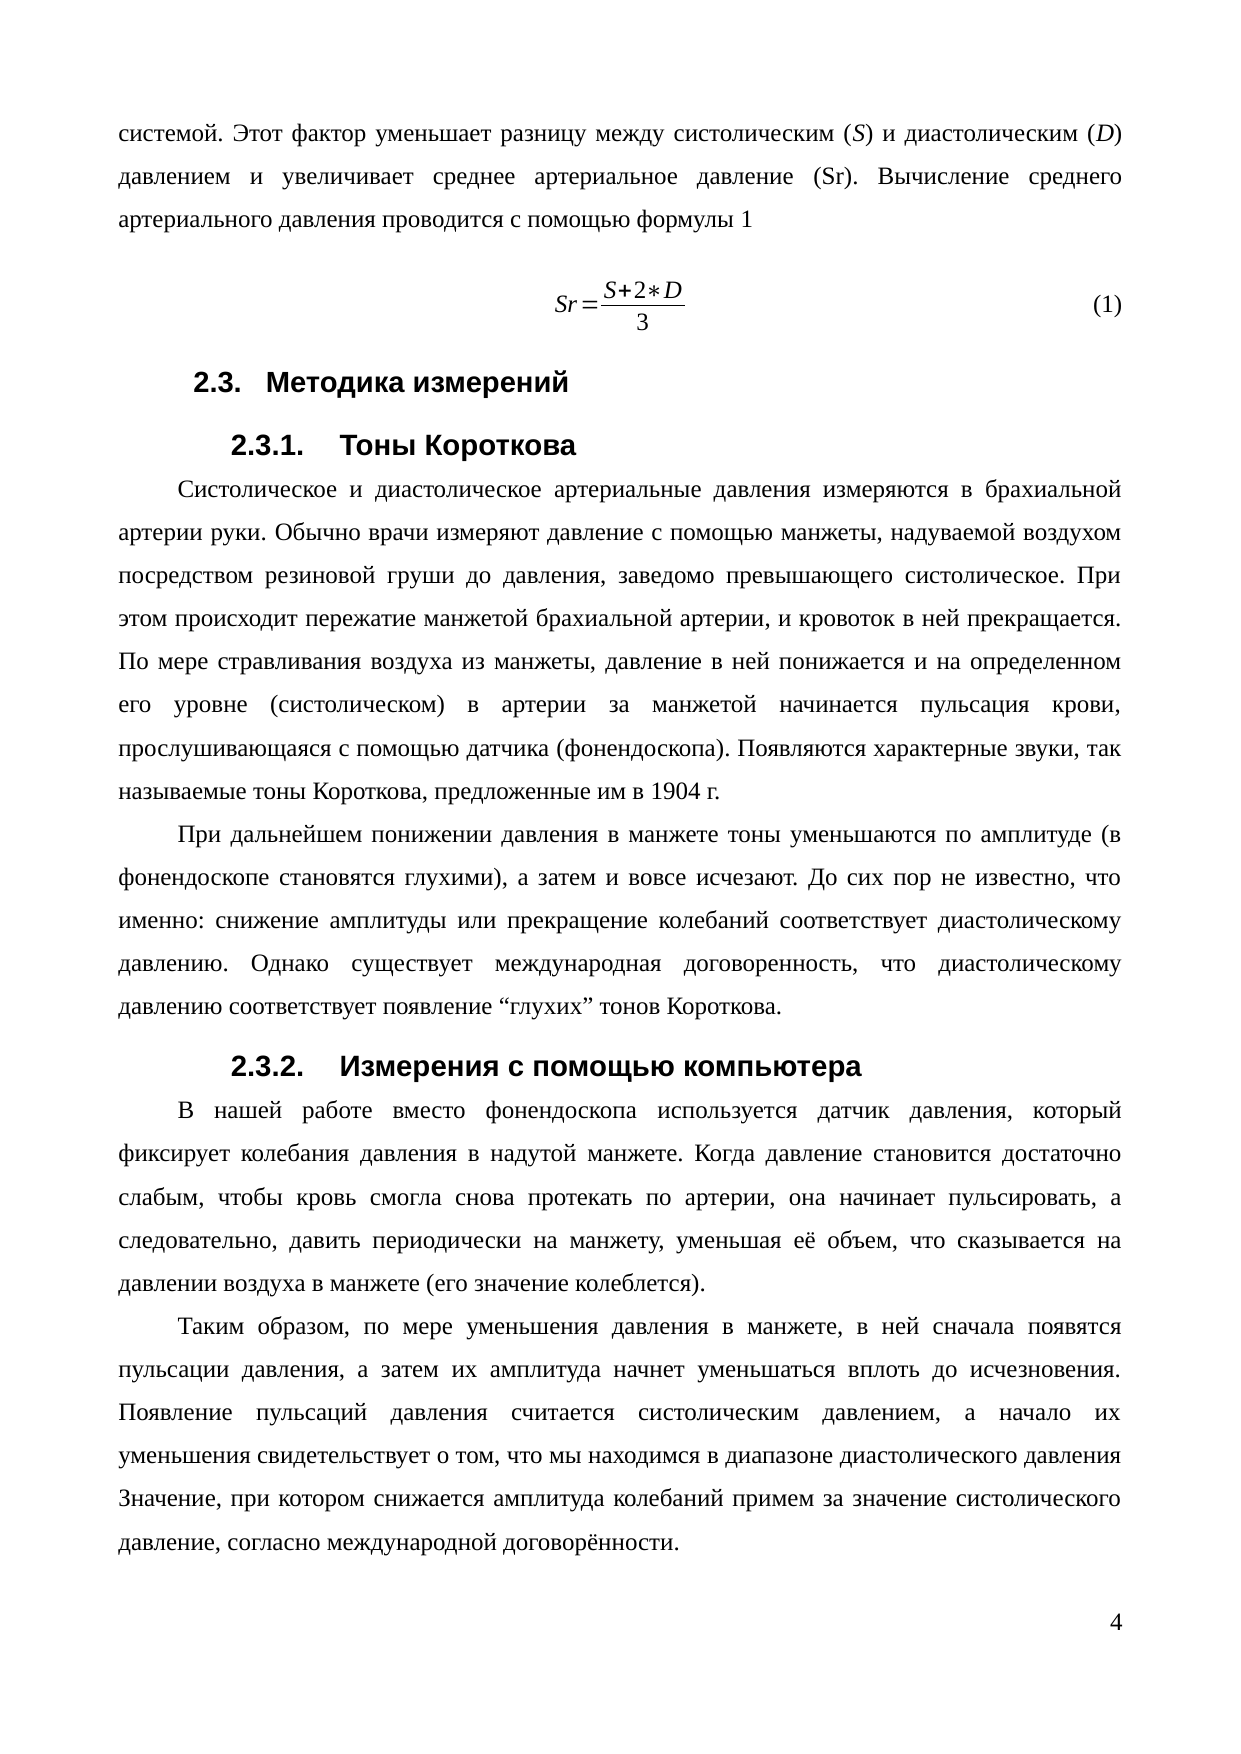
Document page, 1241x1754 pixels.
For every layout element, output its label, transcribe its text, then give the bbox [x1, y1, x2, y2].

text (1) [118, 276, 1122, 335]
subtitle Тоны Короткова [231, 428, 1122, 461]
subtitle Методика измерений [193, 365, 1122, 398]
text Таким образом, по мере уменьшения давления в манжете, в ней сначала появятся пульсации давления, а затем их амплитуда начнет уменьшаться вплоть до исчезновения. Появление пульсаций давления считается систолическим давлением, а начало их уменьшения свидетельствует о том, что мы находимся в диапазоне диастолического давления Значение, при котором снижается амплитуда колебаний примем за значение систолического давление, согласно международной договорённости. [118, 1311, 1122, 1555]
text В нашей работе вместо фонендоскопа используется датчик давления, который фиксирует колебания давления в надутой манжете. Когда давление становится достаточно слабым, чтобы кровь смогла снова протекать по артерии, она начинает пульсировать, а следовательно, давить периодически на манжету, уменьшая её объем, что сказывается на давлении воздуха в манжете (его значение колеблется). [118, 1095, 1122, 1297]
text системой. Этот фактор уменьшает разницу между систолическим (S) и диастолическим (D) давлением и увеличивает среднее артериальное давление (Sr). Вычисление среднего артериального давления проводится с помощью формулы 1 [118, 118, 1122, 233]
subtitle Измерения с помощью компьютера [231, 1049, 1122, 1083]
text Систолическое и диастолическое артериальные давления измеряются в брахиальной артерии руки. Обычно врачи измеряют давление с помощью манжеты, надуваемой воздухом посредством резиновой груши до давления, заведомо превышающего систолическое. При этом происходит пережатие манжетой брахиальной артерии, и кровоток в ней прекращается. По мере стравливания воздуха из манжеты, давление в ней понижается и на определенном его уровне (систолическом) в артерии за манжетой начинается пульсация крови, прослушивающаяся с помощью датчика (фонендоскопа). Появляются характерные звуки, так называемые тоны Короткова, предложенные им в 1904 г. [118, 474, 1122, 804]
text При дальнейшем понижении давления в манжете тоны уменьшаются по амплитуде (в фонендоскопе становятся глухими), а затем и вовсе исчезают. До сих пор не известно, что именно: снижение амплитуды или прекращение колебаний соответствует диастолическому давлению. Однако существует международная договоренность, что диастолическому давлению соответствует появление “глухих” тонов Короткова. [118, 819, 1122, 1020]
